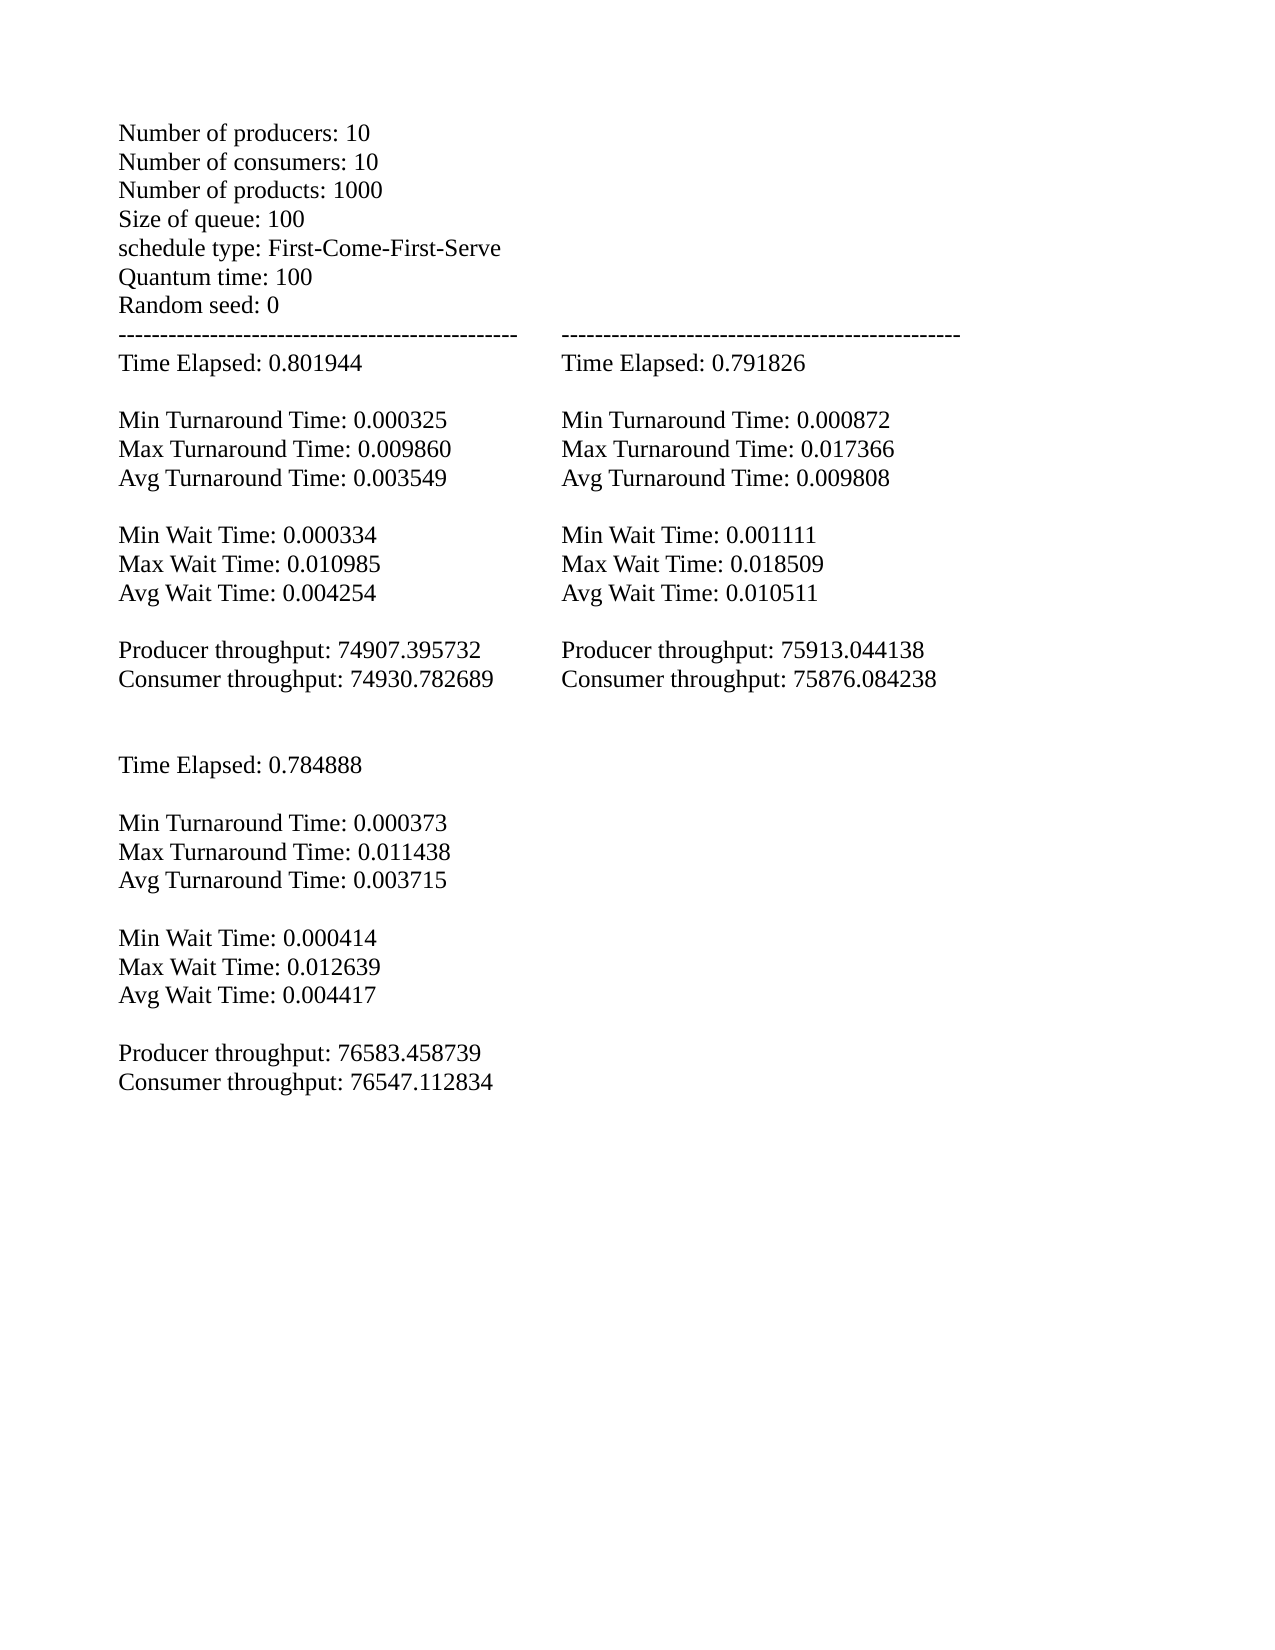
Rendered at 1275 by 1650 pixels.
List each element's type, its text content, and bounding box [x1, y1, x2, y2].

text Max Wait Time: 0.010985 Max Wait Time: 0.018509 [118, 549, 1157, 578]
text schedule type: First-Come-First-Serve [118, 233, 1157, 262]
text ------------------------------------------------ ------------------------------------------------ [118, 319, 1157, 348]
text Max Wait Time: 0.012639 [118, 952, 1157, 981]
text Consumer throughput: 76547.112834 [118, 1067, 1157, 1096]
text Min Turnaround Time: 0.000325 Min Turnaround Time: 0.000872 [118, 406, 1157, 434]
text Min Wait Time: 0.000414 [118, 923, 1157, 952]
text Consumer throughput: 74930.782689 Consumer throughput: 75876.084238 [118, 664, 1157, 693]
text Avg Wait Time: 0.004254 Avg Wait Time: 0.010511 [118, 578, 1157, 607]
text Min Wait Time: 0.000334 Min Wait Time: 0.001111 [118, 521, 1157, 549]
text Quantum time: 100 [118, 262, 1157, 291]
text Producer throughput: 76583.458739 [118, 1038, 1157, 1067]
text Size of queue: 100 [118, 204, 1157, 233]
text Avg Wait Time: 0.004417 [118, 981, 1157, 1009]
text Max Turnaround Time: 0.011438 [118, 837, 1157, 866]
text Number of consumers: 10 [118, 147, 1157, 176]
text Avg Turnaround Time: 0.003715 [118, 866, 1157, 894]
text Time Elapsed: 0.801944 Time Elapsed: 0.791826 [118, 348, 1157, 377]
text Avg Turnaround Time: 0.003549 Avg Turnaround Time: 0.009808 [118, 463, 1157, 492]
text Number of products: 1000 [118, 176, 1157, 204]
text Time Elapsed: 0.784888 [118, 751, 1157, 779]
text Min Turnaround Time: 0.000373 [118, 808, 1157, 837]
text Random seed: 0 [118, 291, 1157, 319]
text Number of producers: 10 [118, 118, 1157, 147]
text Max Turnaround Time: 0.009860 Max Turnaround Time: 0.017366 [118, 434, 1157, 463]
text Producer throughput: 74907.395732 Producer throughput: 75913.044138 [118, 636, 1157, 664]
